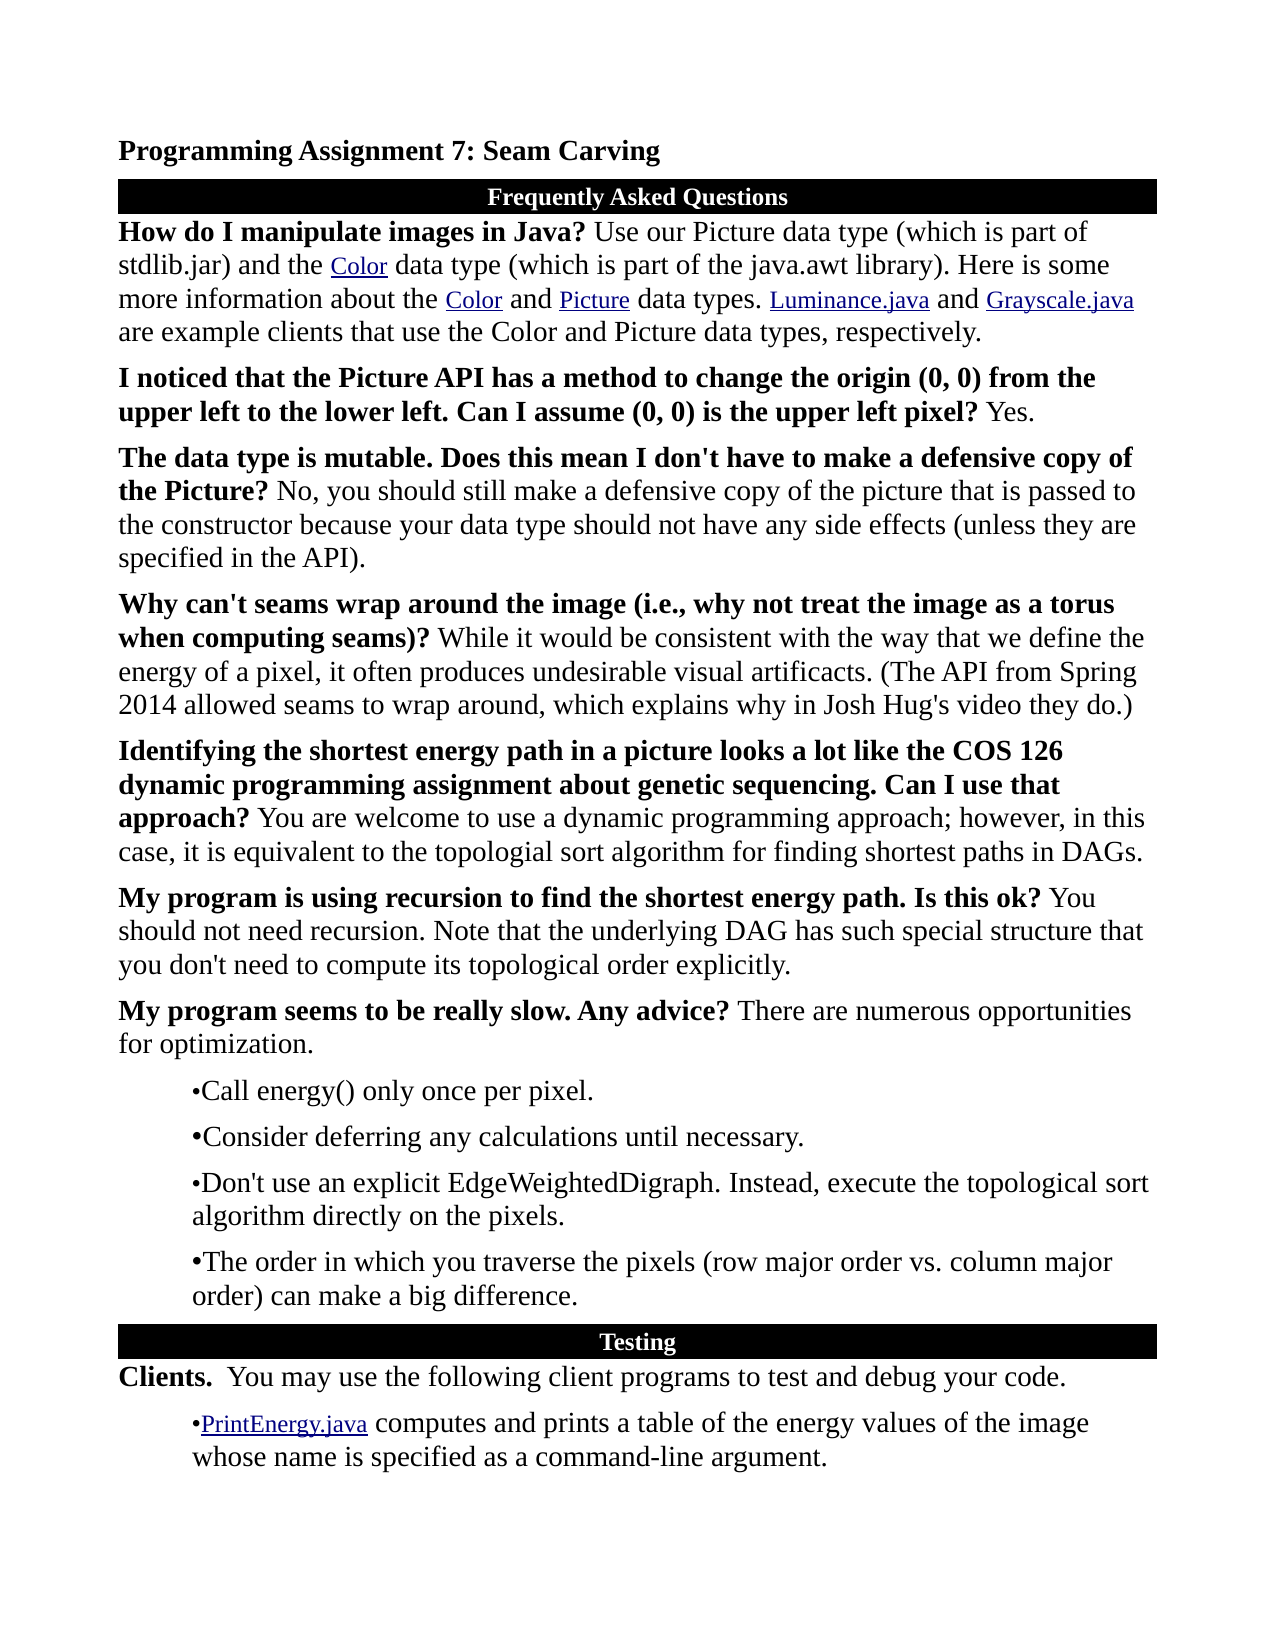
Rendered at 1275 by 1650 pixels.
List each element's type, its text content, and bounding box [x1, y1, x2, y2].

list Call energy() only once per pixel. [118, 1073, 1157, 1106]
text My program is using recursion to find the shortest energy path. Is this ok? You should not need recursion. Note that the underlying DAG has such special structure that you don't need to compute its topological order explicitly. [118, 880, 1157, 981]
list PrintEnergy.java computes and prints a table of the energy values of the image whose name is specified as a command-line argument. [118, 1405, 1157, 1472]
text Identifying the shortest energy path in a picture looks a lot like the COS 126 dynamic programming assignment about genetic sequencing. Can I use that approach? You are welcome to use a dynamic programming approach; however, in this case, it is equivalent to the topologial sort algorithm for finding shortest paths in DAGs. [118, 733, 1157, 867]
text I noticed that the Picture API has a method to change the origin (0, 0) from the upper left to the lower left. Can I assume (0, 0) is the upper left pixel? Yes. [118, 360, 1157, 427]
text Clients. You may use the following client programs to test and debug your code. [118, 1359, 1157, 1393]
list The order in which you traverse the pixels (row major order vs. column major order) can make a big difference. [118, 1244, 1157, 1312]
subtitle Programming Assignment 7: Seam Carving [118, 133, 1157, 166]
table_header Testing [118, 1324, 1157, 1359]
list Don't use an explicit EdgeWeightedDigraph. Instead, execute the topological sort algorithm directly on the pixels. [118, 1165, 1157, 1232]
text My program seems to be really slow. Any advice? There are numerous opportunities for optimization. [118, 993, 1157, 1060]
table_header Frequently Asked Questions [118, 179, 1157, 214]
list Consider deferring any calculations until necessary. [118, 1119, 1157, 1152]
text How do I manipulate images in Java? Use our Picture data type (which is part of stdlib.jar) and the Color data type (which is part of the java.awt library). Here is some more information about the Color and Picture data types. Luminance.java and Grayscale.java are example clients that use the Color and Picture data types, respectively. [118, 214, 1157, 348]
text Why can't seams wrap around the image (i.e., why not treat the image as a torus when computing seams)? While it would be consistent with the way that we define the energy of a pixel, it often produces undesirable visual artificacts. (The API from Spring 2014 allowed seams to wrap around, which explains why in Josh Hug's video they do.) [118, 587, 1157, 721]
text The data type is mutable. Does this mean I don't have to make a defensive copy of the Picture? No, you should still make a defensive copy of the picture that is passed to the constructor because your data type should not have any side effects (unless they are specified in the API). [118, 440, 1157, 574]
